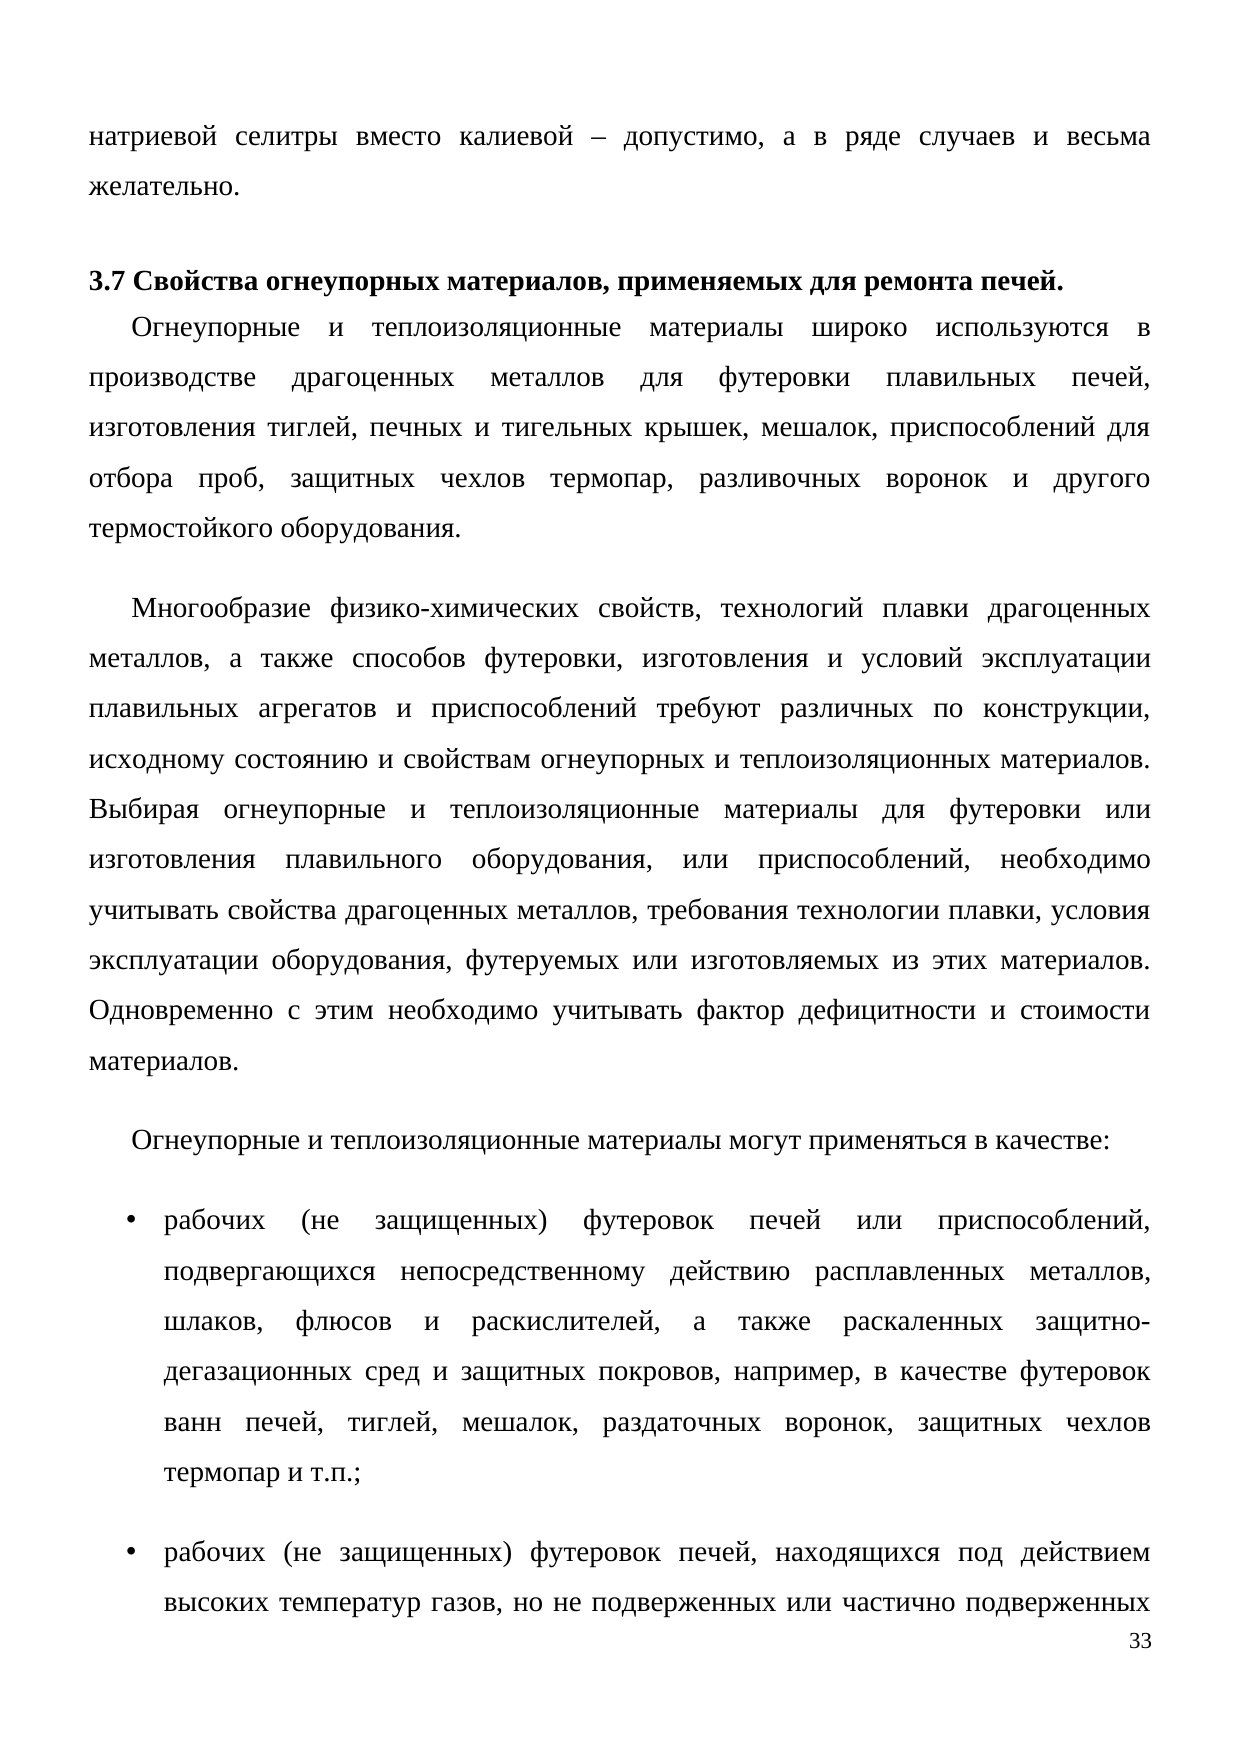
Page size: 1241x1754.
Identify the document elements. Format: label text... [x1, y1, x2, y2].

text Огнеупорные и теплоизоляционные материалы широко используются в производстве драгоценных металлов для футеровки плавильных печей, изготовления тиглей, печных и тигельных крышек, мешалок, приспособлений для отбора проб, защитных чехлов термопар, разливочных воронок и другого термостойкого оборудования. [89, 309, 1152, 544]
list рабочих (не защищенных) футеровок печей, находящихся под действием высоких температур газов, но не подверженных или частично подверженных [126, 1534, 1152, 1618]
text Многообразие физико-химических свойств, технологий плавки драгоценных металлов, а также способов футеровки, изготовления и условий эксплуатации плавильных агрегатов и приспособлений требуют различных по конструкции, исходному состоянию и свойствам огнеупорных и теплоизоляционных материалов. Выбирая огнеупорные и теплоизоляционные материалы для футеровки или изготовления плавильного оборудования, или приспособлений, необходимо учитывать свойства драгоценных металлов, требования технологии плавки, условия эксплуатации оборудования, футеруемых или изготовляемых из этих материалов. Одновременно с этим необходимо учитывать фактор дефицитности и стоимости материалов. [89, 590, 1152, 1076]
subtitle 3.7 Свойства огнеупорных материалов, применяемых для ремонта печей. [89, 263, 1152, 296]
list рабочих (не защищенных) футеровок печей или приспособлений, подвергающихся непосредственному действию расплавленных металлов, шлаков, флюсов и раскислителей, а также раскаленных защитно-дегазационных сред и защитных покровов, например, в качестве футеровок ванн печей, тиглей, мешалок, раздаточных воронок, защитных чехлов термопар и т.п.; [126, 1202, 1152, 1487]
text Огнеупорные и теплоизоляционные материалы могут применяться в качестве: [89, 1122, 1152, 1156]
text натриевой селитры вместо калиевой – допустимо, а в ряде случаев и весьма желательно. [89, 118, 1152, 202]
